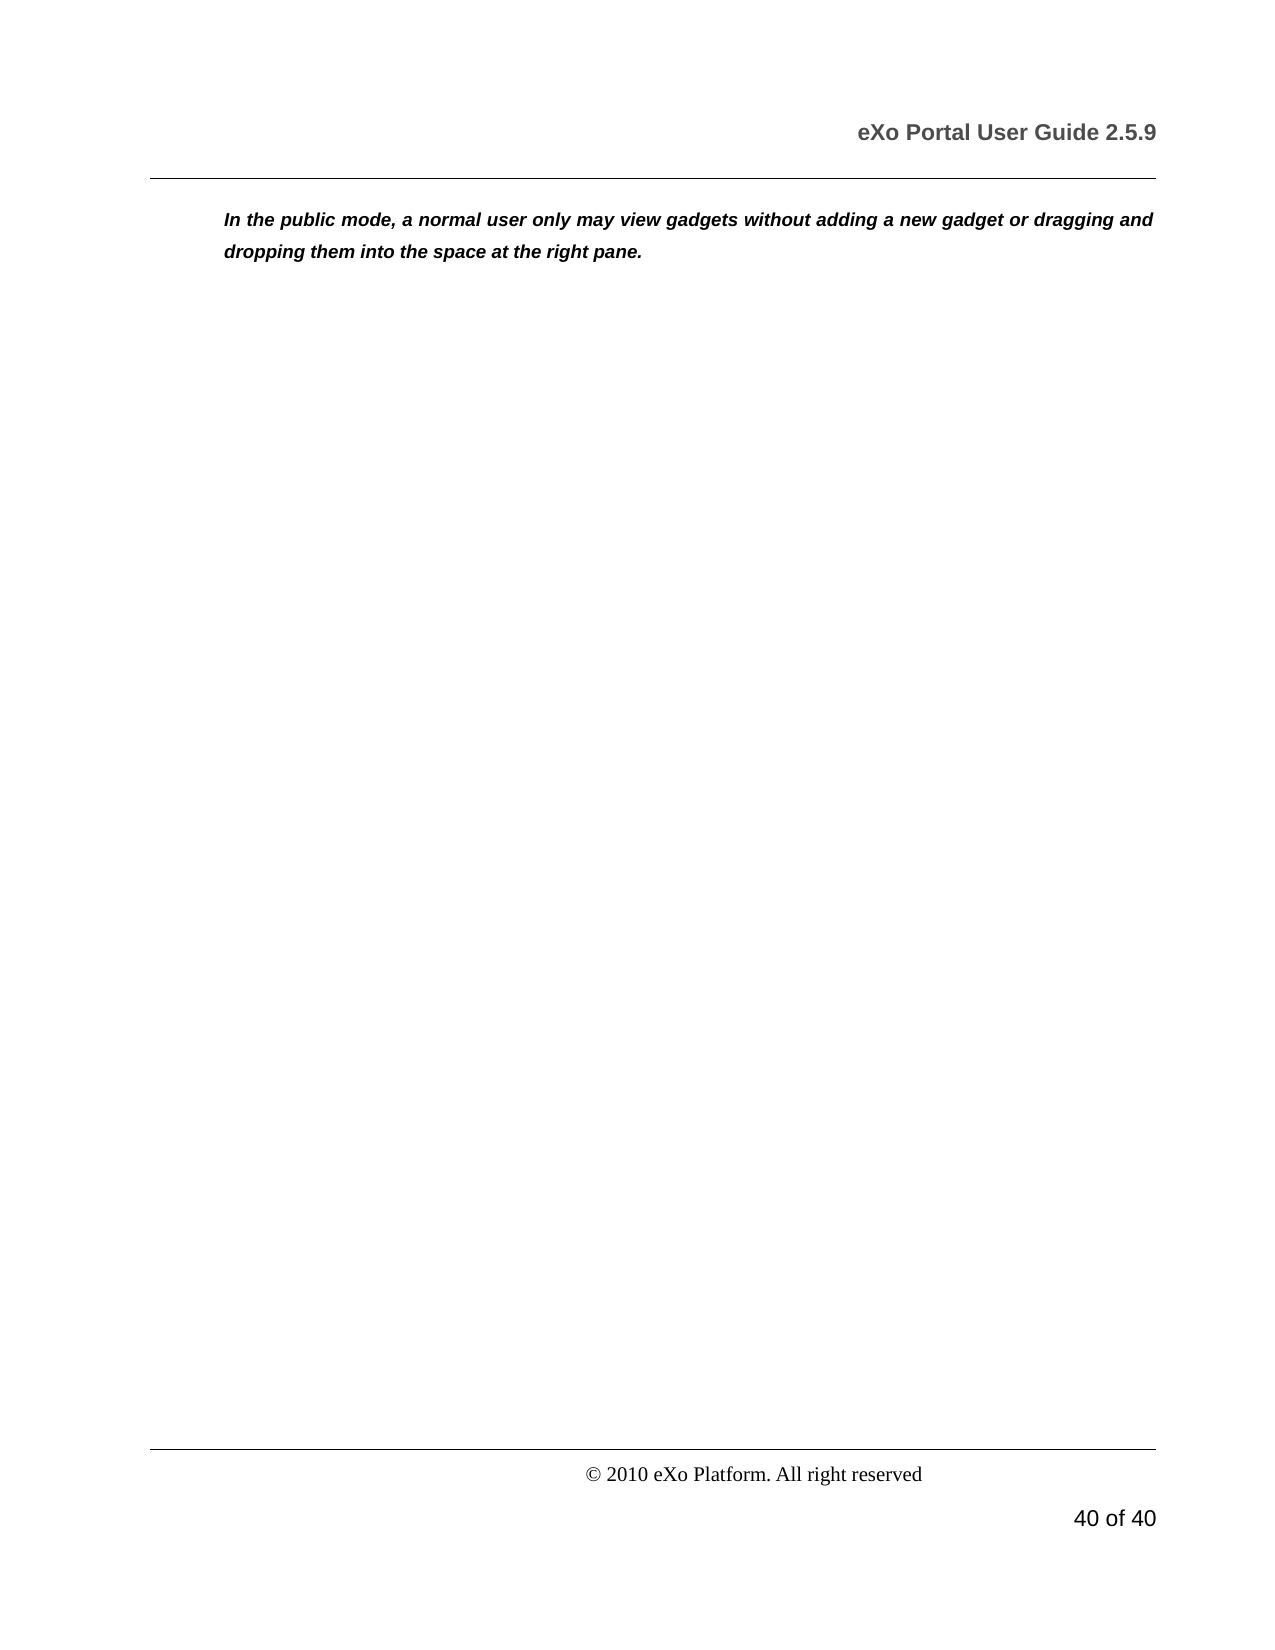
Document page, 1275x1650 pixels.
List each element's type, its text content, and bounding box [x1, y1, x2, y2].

text In the public mode, a normal user only may view gadgets without adding a new gadget or dragging and dropping them into the space at the right pane. [224, 208, 1156, 262]
